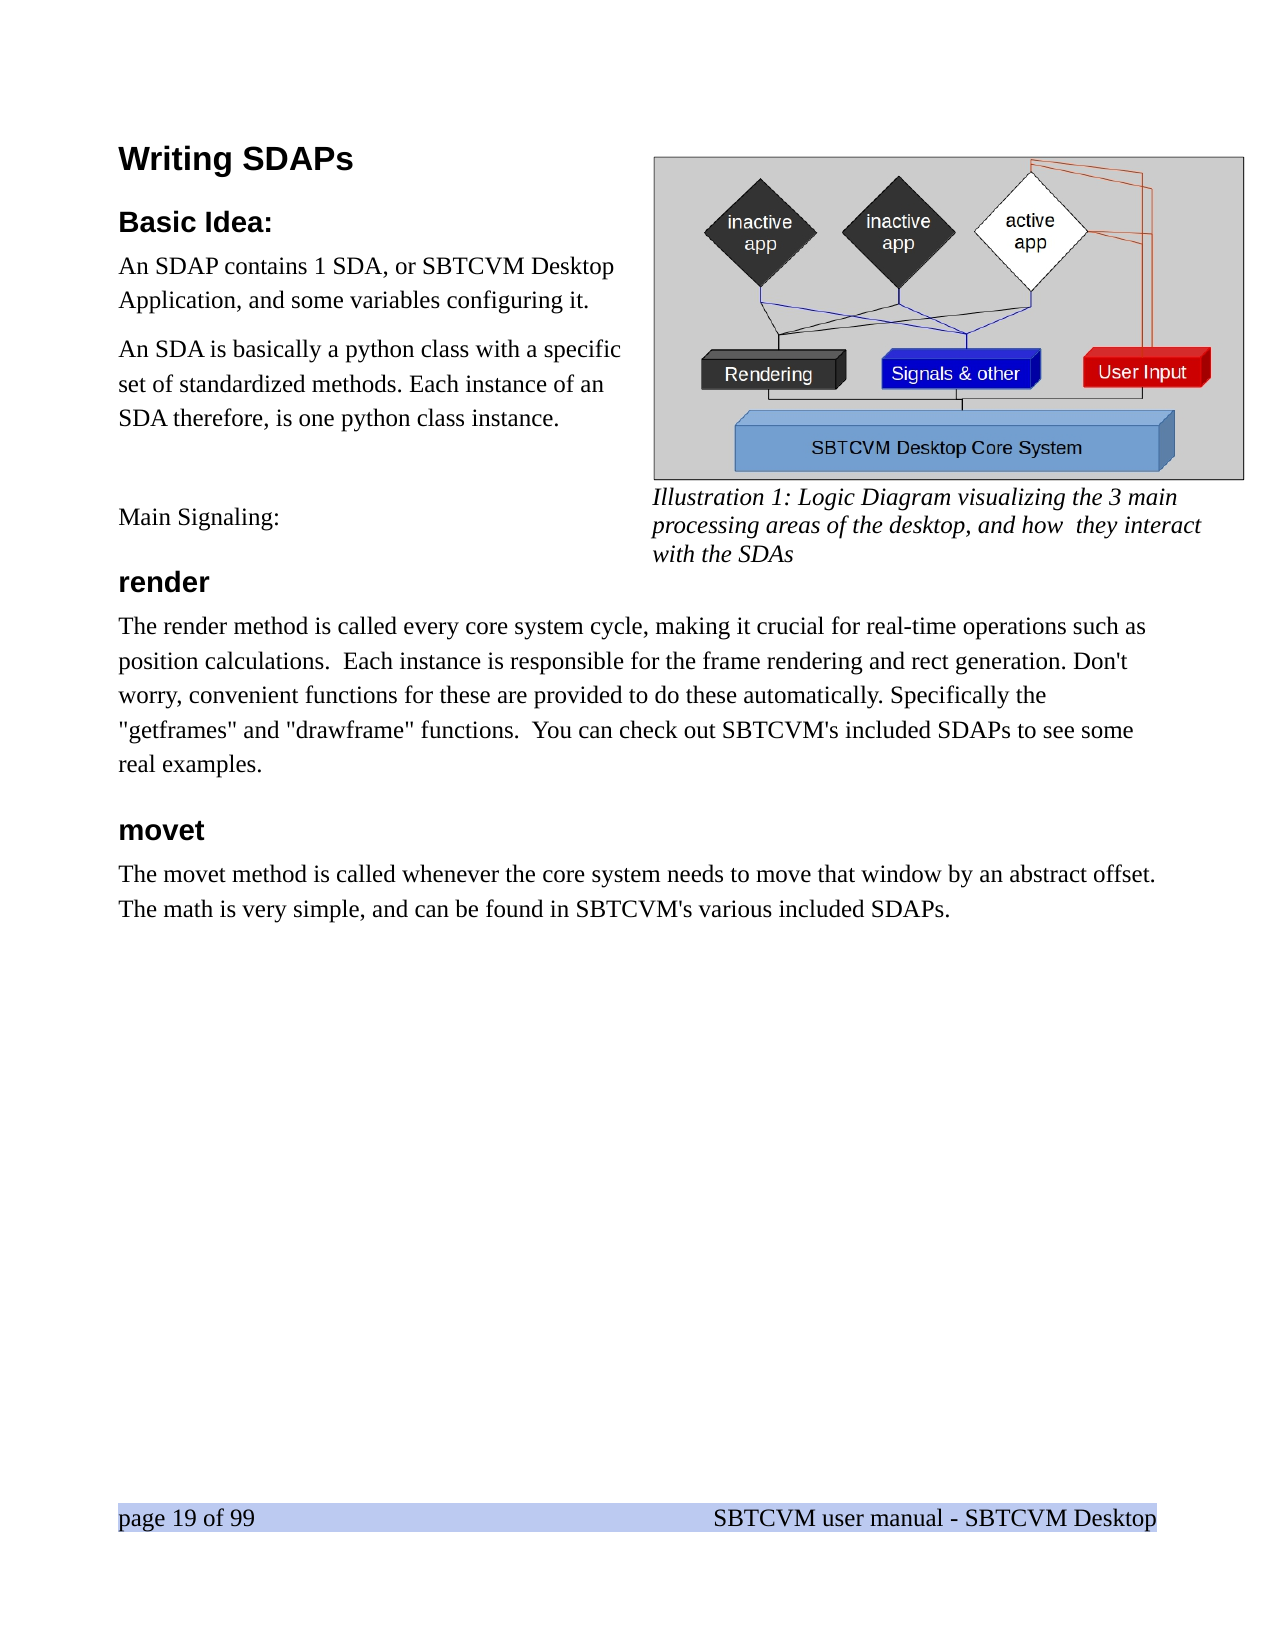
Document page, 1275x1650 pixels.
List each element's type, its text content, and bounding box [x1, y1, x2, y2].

text An SDA is basically a python class with a specific set of standardized methods. Each instance of an SDA therefore, is one python class instance. [118, 334, 652, 432]
subtitle movet [118, 813, 1157, 847]
text The render method is called every core system cycle, making it crucial for real-time operations such as position calculations. Each instance is responsible for the frame rendering and rect generation. Don't worry, convenient functions for these are provided to do these automatically. Specifically the "getframes" and "drawframe" functions. You can check out SBTCVM's included SDAPs to see some real examples. [118, 611, 1157, 778]
text Illustration 1: Logic Diagram visualizing the 3 main processing areas of the desktop, and how they interact with the SDAs [652, 482, 1245, 568]
text The movet method is called whenever the core system needs to move that window by an abstract offset. The math is very simple, and can be found in SBTCVM's various included SDAPs. [118, 859, 1157, 922]
picture [652, 154, 1246, 482]
text Main Signaling: [118, 502, 652, 530]
subtitle Writing SDAPs [118, 139, 1245, 178]
subtitle Basic Idea: [118, 205, 652, 238]
subtitle render [118, 565, 1157, 599]
text An SDAP contains 1 SDA, or SBTCVM Desktop Application, and some variables configuring it. [118, 251, 652, 314]
